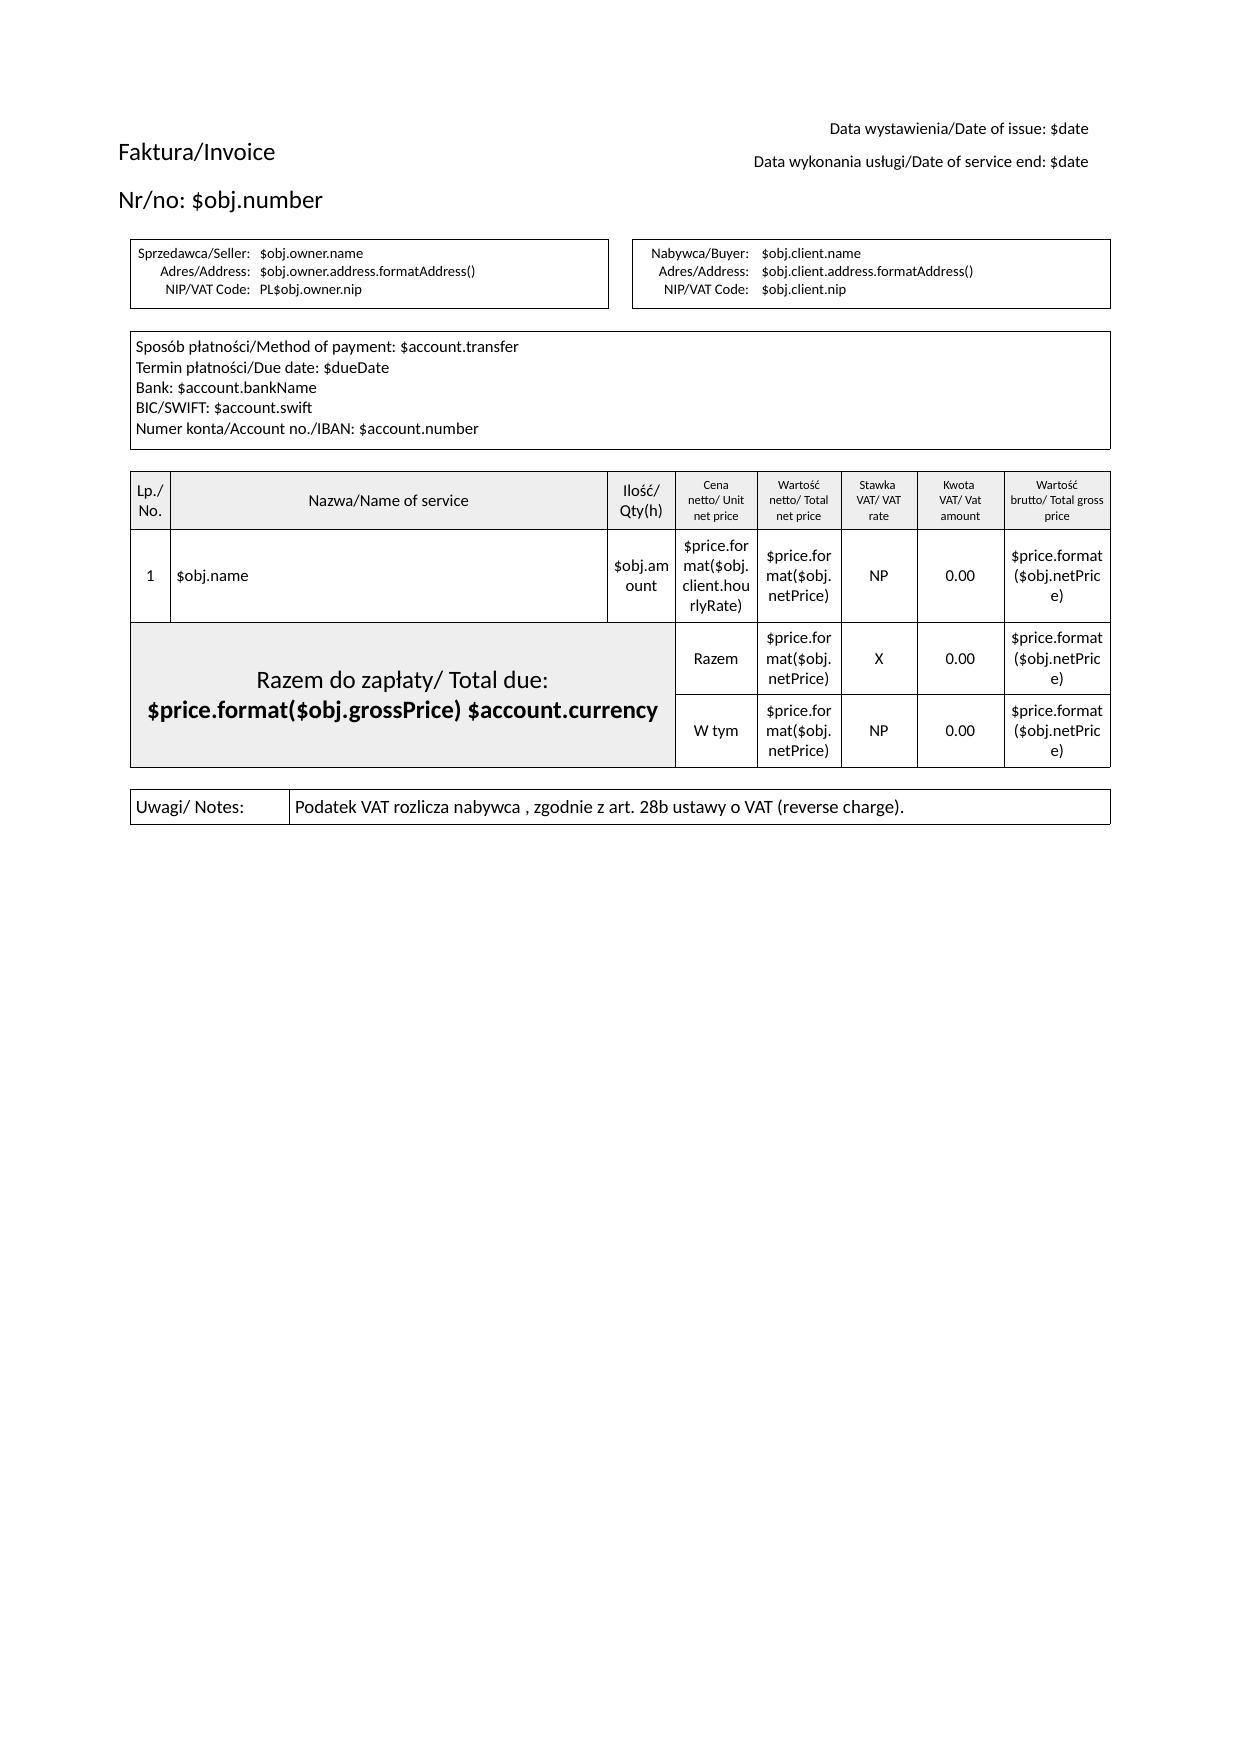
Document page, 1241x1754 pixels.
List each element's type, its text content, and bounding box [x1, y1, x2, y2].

table_cell [1093, 151, 1122, 184]
table_cell PL$obj.owner.nip [260, 280, 602, 298]
table_header Lp./No. [131, 472, 170, 529]
table_cell $obj.client.nip [761, 280, 1104, 298]
table_cell $price.format($obj.netPrice) [758, 530, 841, 622]
table_cell $obj.amount [608, 530, 675, 622]
table_cell Numer konta/Account no./IBAN: $account.number [136, 418, 1104, 438]
table_header Wartość brutto/ Total gross price [1005, 472, 1110, 529]
table_cell $price.format($obj.netPrice) [758, 623, 841, 694]
table_header Wartość netto/ Total net price [758, 472, 841, 529]
table_cell $obj.name [171, 530, 607, 622]
table_cell 1 [131, 530, 170, 622]
table_header Nabywca/Buyer: [638, 244, 756, 262]
table_cell NIP/VAT Code: [136, 280, 254, 298]
table_header [131, 240, 608, 308]
table_cell $price.format($obj.netPrice) [758, 695, 841, 767]
table_cell $price.format($obj.netPrice) [1005, 530, 1110, 622]
table_cell [756, 280, 761, 298]
table_header [118, 227, 620, 319]
table_cell 0,00 [918, 695, 1004, 767]
table_header Faktura/Invoice [118, 118, 387, 184]
table_header Data wystawienia/Date of issue: $date [387, 118, 1092, 151]
table_header $obj.owner.name [260, 244, 602, 262]
table_header Ilość/ Qty(h) [608, 472, 675, 529]
table_cell 0,00 [918, 530, 1004, 622]
table_cell NIP/VAT Code: [638, 280, 756, 298]
table_cell $price.format($obj.netPrice) [1005, 623, 1110, 694]
table_header Sprzedawca/Seller: [136, 244, 254, 262]
table_cell 0,00 [918, 623, 1004, 694]
table_cell NP [842, 530, 917, 622]
table_header $obj.client.name [761, 244, 1104, 262]
table_cell [254, 262, 259, 280]
table_cell [118, 778, 1122, 839]
table_header [254, 244, 259, 262]
table_cell [756, 262, 761, 280]
table_cell NP [842, 695, 917, 767]
table_cell Data wykonania usługi/Date of service end: $date [387, 151, 1092, 184]
table_header [118, 460, 1122, 778]
table_cell W tym [676, 695, 757, 767]
table_cell $price.format($obj.client.hourlyRate) [676, 530, 757, 622]
table_header [1093, 118, 1122, 151]
table_cell [118, 319, 1122, 460]
table_header [620, 227, 1122, 319]
table_cell Razem [676, 623, 757, 694]
table_cell BIC/SWIFT: $account.swift [136, 398, 1104, 418]
table_header [633, 240, 1110, 308]
table_header Uwagi/ Notes: [131, 790, 289, 824]
text Nr/no: $obj.number [118, 184, 1122, 214]
table_cell Termin płatności/Due date: $dueDate [136, 357, 1104, 377]
table_cell $obj.owner.address.formatAddress() [260, 262, 602, 280]
table_header Kwota VAT/ Vat amount [918, 472, 1004, 529]
table_cell Bank: $account.bankName [136, 378, 1104, 398]
table_header Sposób płatności/Method of payment: $account.transfer [136, 337, 1104, 357]
table_header Podatek VAT rozlicza nabywca , zgodnie z art. 28b ustawy o VAT (reverse charge). [290, 790, 1110, 824]
table_header [131, 332, 1110, 449]
table_cell $obj.client.address.formatAddress() [761, 262, 1104, 280]
table_header Nazwa/Name of service [171, 472, 607, 529]
table_cell X [842, 623, 917, 694]
table_header Cena netto/ Unit net price [676, 472, 757, 529]
table_cell [254, 280, 259, 298]
table_cell Razem do zapłaty/ Total due: $price.format($obj.grossPrice) $account.currency [131, 623, 675, 767]
table_cell Adres/Address: [638, 262, 756, 280]
table_header [756, 244, 761, 262]
table_header Stawka VAT/ VAT rate [842, 472, 917, 529]
table_cell Adres/Address: [136, 262, 254, 280]
table_cell $price.format($obj.netPrice) [1005, 695, 1110, 767]
